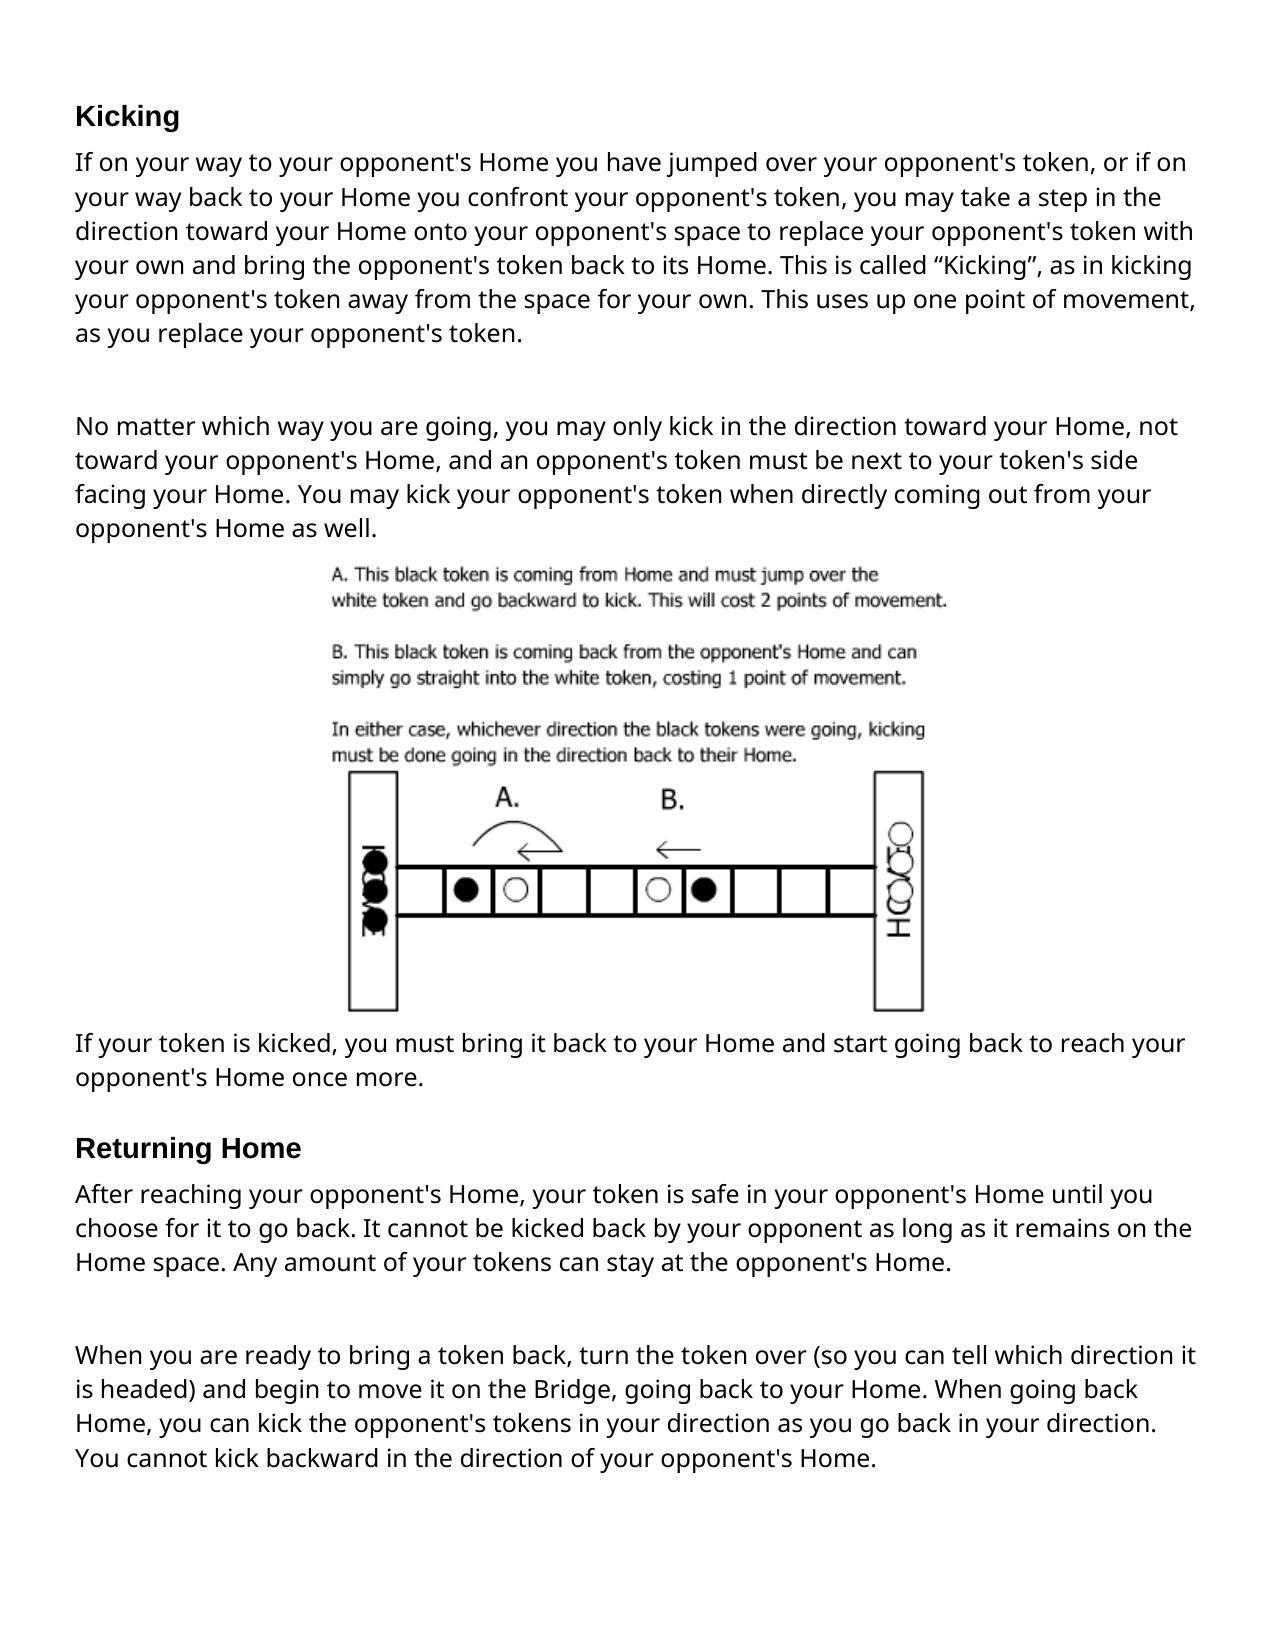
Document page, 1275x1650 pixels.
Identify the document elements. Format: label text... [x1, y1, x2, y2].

text No matter which way you are going, you may only kick in the direction toward your Home, not toward your opponent's Home, and an opponent's token must be next to your token's side facing your Home. You may kick your opponent's token when directly coming out from your opponent's Home as well. [75, 408, 1200, 545]
text After reaching your opponent's Home, your token is safe in your opponent's Home until you choose for it to go back. It cannot be kicked back by your opponent as long as it remains on the Home space. Any amount of your tokens can stay at the opponent's Home. [75, 1177, 1200, 1279]
text If your token is kicked, you must bring it back to your Home and start going back to reach your opponent's Home once more. [75, 557, 1200, 1094]
subtitle Kicking [75, 100, 1200, 133]
text If on your way to your opponent's Home you have jumped over your opponent's token, or if on your way back to your Home you confront your opponent's token, you may take a step in the direction toward your Home onto your opponent's space to replace your opponent's token with your own and bring the opponent's token back to its Home. This is called “Kicking”, as in kicking your opponent's token away from the space for your own. This uses up one point of movement, as you replace your opponent's token. [75, 145, 1200, 349]
subtitle Returning Home [75, 1132, 1200, 1164]
text When you are ready to bring a token back, turn the token over (so you can tell which direction it is headed) and begin to move it on the Bridge, going back to your Home. When going back Home, you can kick the opponent's tokens in your direction as you go back in your direction. You cannot kick backward in the direction of your opponent's Home. [75, 1338, 1200, 1474]
